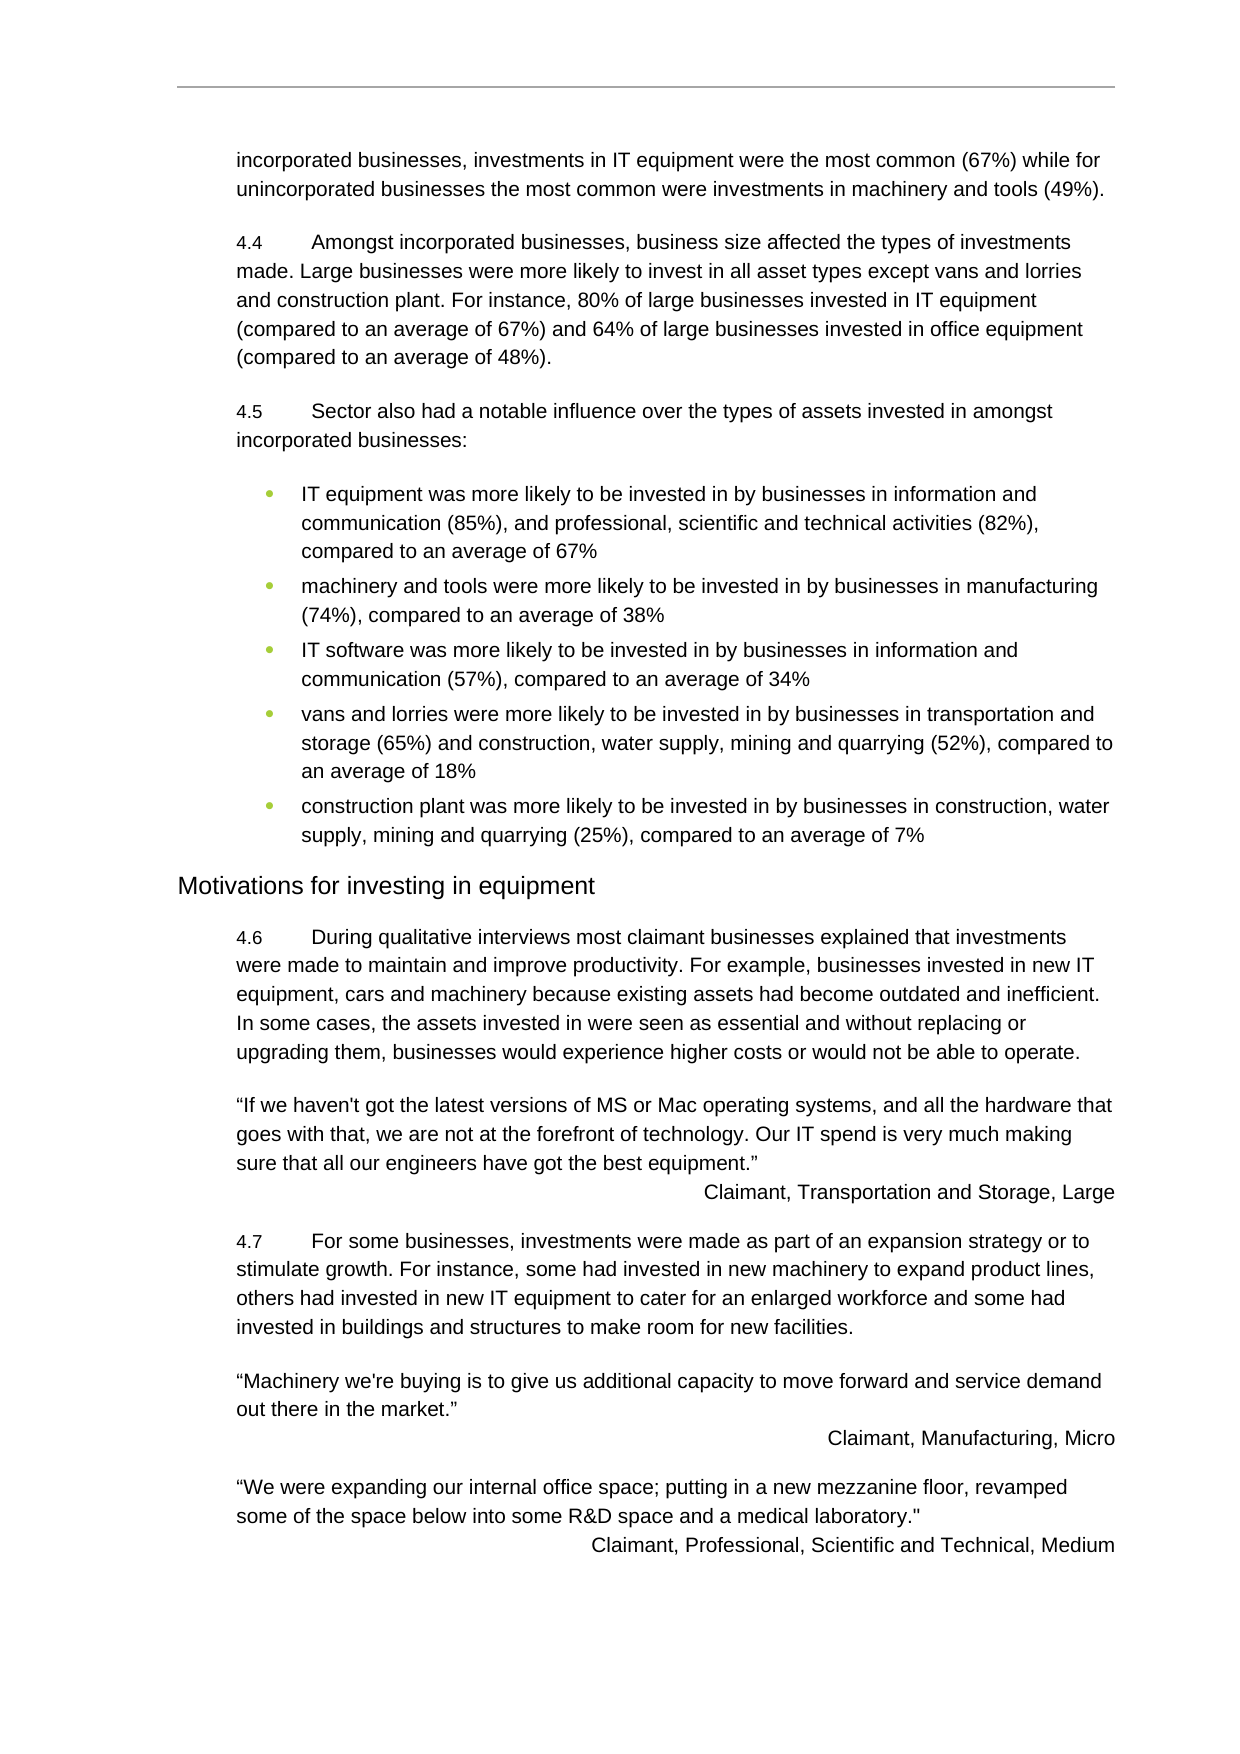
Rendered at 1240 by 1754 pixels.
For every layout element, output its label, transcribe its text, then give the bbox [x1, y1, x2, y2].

list For some businesses, investments were made as part of an expansion strategy or to stimulate growth. For instance, some had invested in new machinery to expand product lines, others had invested in new IT equipment to cater for an enlarged workforce and some had invested in buildings and structures to make room for new facilities. [236, 1228, 1115, 1339]
list Sector also had a notable influence over the types of assets invested in amongst incorporated businesses: [236, 399, 1115, 452]
text “We were expanding our internal office space; putting in a new mezzanine floor, revamped some of the space below into some R&D space and a medical laboratory." [236, 1475, 1115, 1528]
list During qualitative interviews most claimant businesses explained that investments were made to maintain and improve productivity. For example, businesses invested in new IT equipment, cars and machinery because existing assets had become outdated and inefficient. In some cases, the assets invested in were seen as essential and without replacing or upgrading them, businesses would experience higher costs or would not be able to operate. [236, 924, 1115, 1063]
list IT software was more likely to be invested in by businesses in information and communication (57%), compared to an average of 34% [266, 638, 1115, 691]
list machinery and tools were more likely to be invested in by businesses in manufacturing (74%), compared to an average of 38% [266, 574, 1115, 627]
list IT equipment was more likely to be invested in by businesses in information and communication (85%), and professional, scientific and technical activities (82%), compared to an average of 67% [266, 481, 1115, 563]
text Claimant, Transportation and Storage, Large [177, 1179, 1115, 1203]
text Claimant, Manufacturing, Micro [177, 1426, 1115, 1450]
list Amongst incorporated businesses, business size affected the types of investments made. Large businesses were more likely to invest in all asset types except vans and lorries and construction plant. For instance, 80% of large businesses invested in IT equipment (compared to an average of 67%) and 64% of large businesses invested in office equipment (compared to an average of 48%). [236, 230, 1115, 369]
subtitle Motivations for investing in equipment [177, 871, 1115, 899]
text Claimant, Professional, Scientific and Technical, Medium [177, 1532, 1115, 1556]
list vans and lorries were more likely to be invested in by businesses in transportation and storage (65%) and construction, water supply, mining and quarrying (52%), compared to an average of 18% [266, 702, 1115, 783]
text “If we haven't got the latest versions of MS or Mac operating systems, and all the hardware that goes with that, we are not at the forefront of technology. Our IT spend is very much making sure that all our engineers have got the best equipment.” [236, 1093, 1115, 1175]
list construction plant was more likely to be invested in by businesses in construction, water supply, mining and quarrying (25%), compared to an average of 7% [266, 794, 1115, 847]
list The top three types of capital investments made were the same amongst incorporated and unincorporated claimants. However, the order of these top three varied slightly. For incorporated businesses, investments in IT equipment were the most common (67%) while for unincorporated businesses the most common were investments in machinery and tools (49%). [236, 148, 1115, 200]
text “Machinery we're buying is to give us additional capacity to move forward and service demand out there in the market.” [236, 1368, 1115, 1421]
